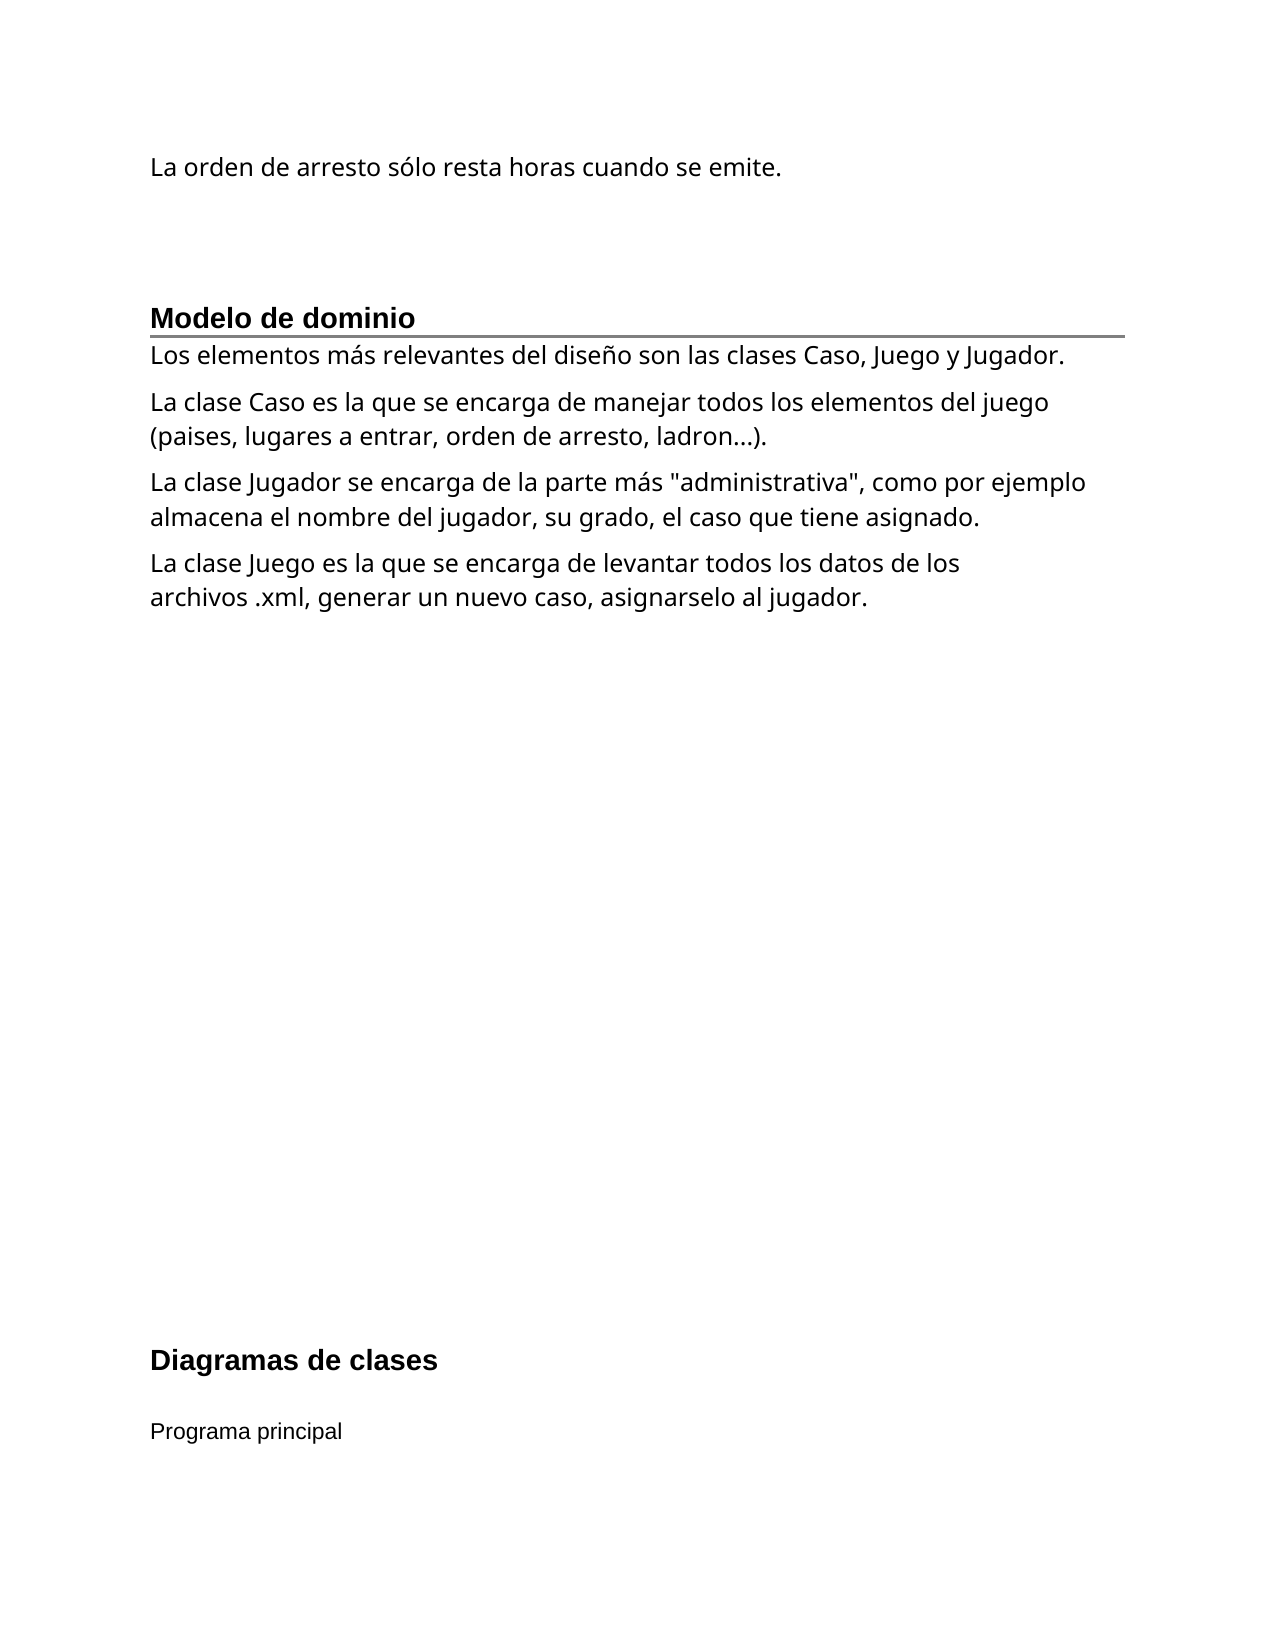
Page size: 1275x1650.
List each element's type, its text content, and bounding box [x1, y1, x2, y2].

text Los elementos más relevantes del diseño son las clases Caso, Juego y Jugador. [150, 338, 1125, 372]
subtitle Modelo de dominio [150, 302, 1125, 335]
text Programa principal [150, 1419, 1125, 1444]
subtitle Diagramas de clases [150, 1344, 1125, 1376]
text La clase Jugador se encarga de la parte más "administrativa", como por ejemplo almacena el nombre del jugador, su grado, el caso que tiene asignado. [150, 465, 1125, 533]
text La clase Juego es la que se encarga de levantar todos los datos de los archivos .xml, generar un nuevo caso, asignarselo al jugador. [150, 546, 1125, 614]
text La orden de arresto sólo resta horas cuando se emite. [150, 150, 1125, 184]
text La clase Caso es la que se encarga de manejar todos los elementos del juego (paises, lugares a entrar, orden de arresto, ladron...). [150, 384, 1125, 453]
